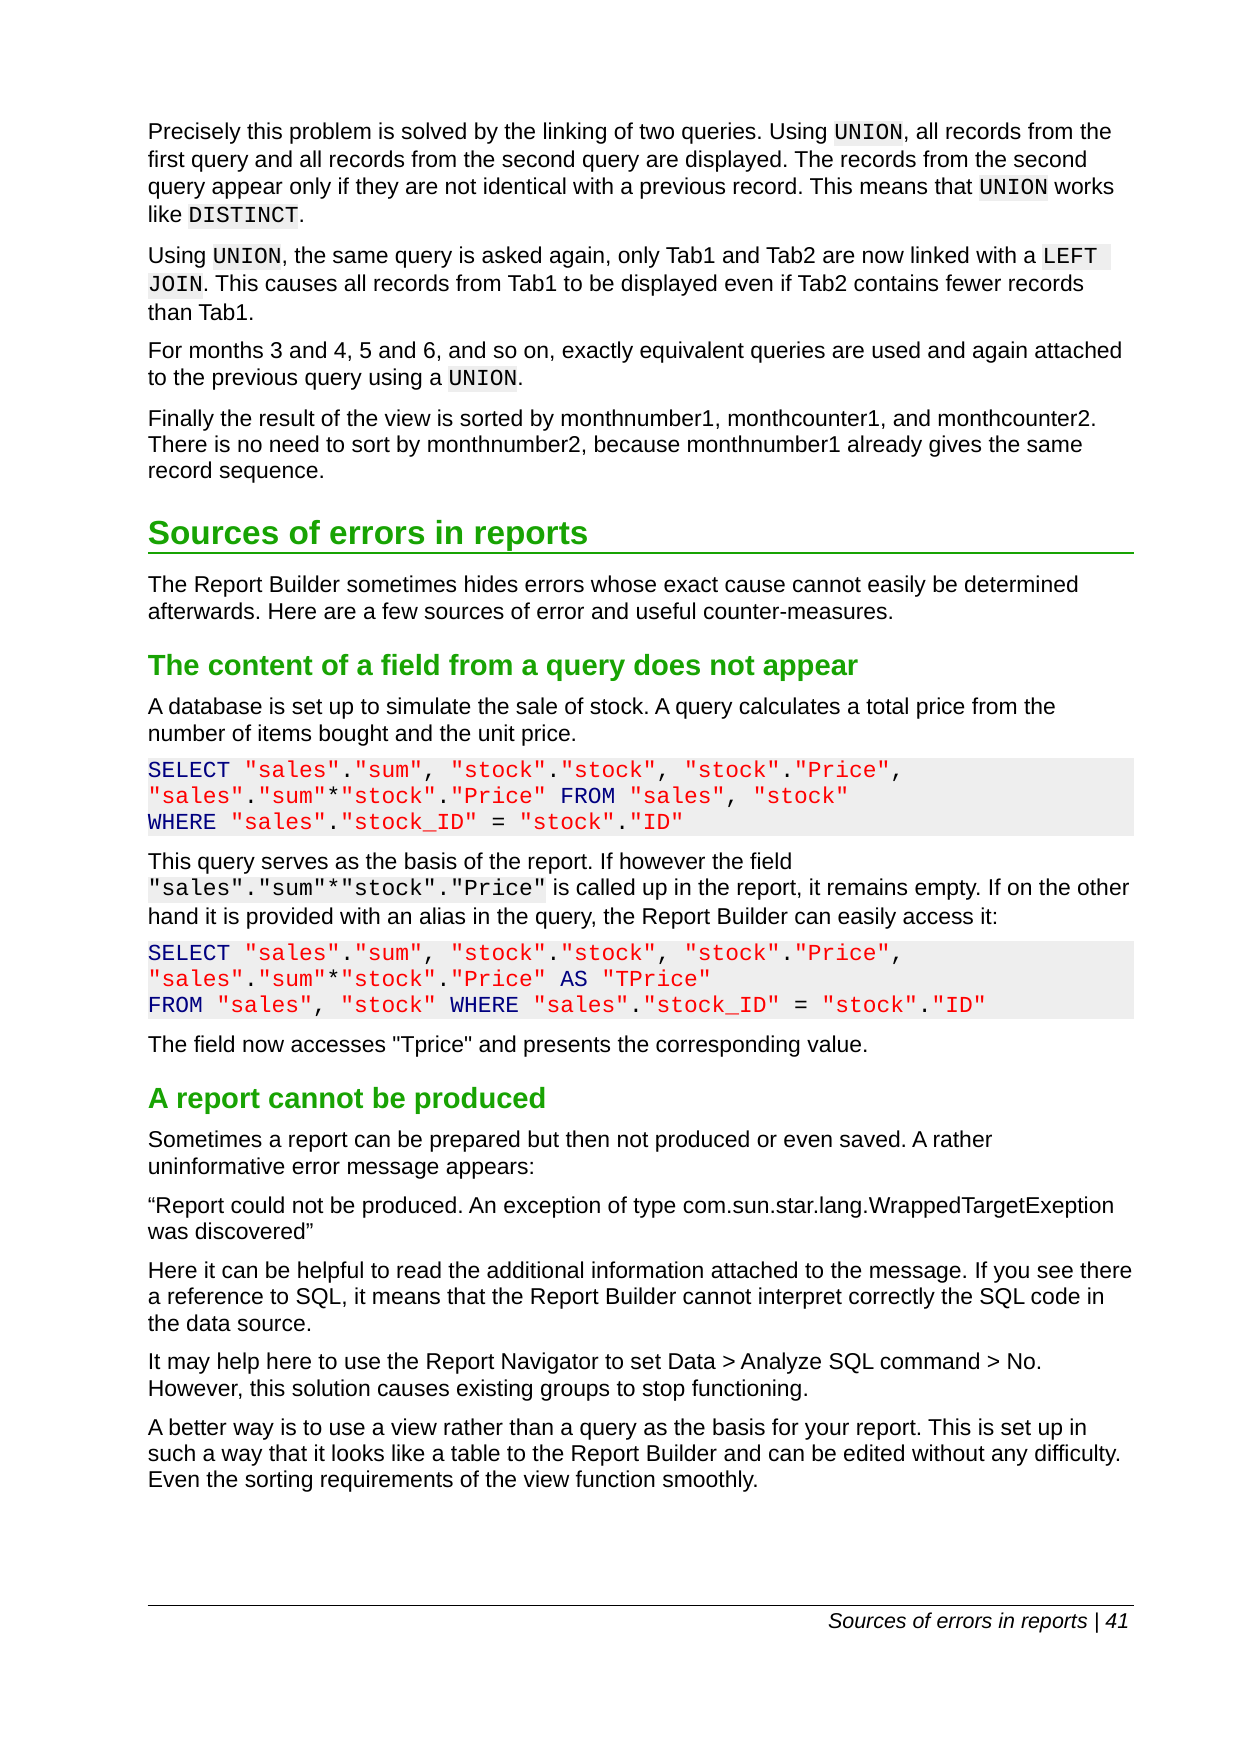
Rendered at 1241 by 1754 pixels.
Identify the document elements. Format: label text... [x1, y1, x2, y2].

subtitle Sources of errors in reports [148, 513, 1134, 552]
text For months 3 and 4, 5 and 6, and so on, exactly equivalent queries are used and again attached to the previous query using a UNION. [148, 337, 1134, 392]
text This query serves as the basis of the report. If however the field "sales"."sum"*"stock"."Price" is called up in the report, it remains empty. If on the other hand it is provided with an alias in the query, the Report Builder can easily access it: [148, 848, 1134, 929]
text Here it can be helpful to read the additional information attached to the message. If you see there a reference to SQL, it means that the Report Builder cannot interpret correctly the SQL code in the data source. [148, 1257, 1134, 1336]
subtitle The content of a field from a query does not appear [148, 648, 1134, 681]
text “Report could not be produced. An exception of type com.sun.star.lang.WrappedTargetExeption was discovered” [148, 1192, 1134, 1244]
text SELECT "sales"."sum", "stock"."stock", "stock"."Price", "sales"."sum"*"stock"."Price" AS "TPrice" FROM "sales", "stock" WHERE "sales"."stock_ID" = "stock"."ID" [148, 941, 1134, 1019]
text Using UNION, the same query is asked again, only Tab1 and Tab2 are now linked with a LEFT JOIN. This causes all records from Tab1 to be displayed even if Tab2 contains fewer records than Tab1. [148, 242, 1134, 325]
text A database is set up to simulate the sale of stock. A query calculates a total price from the number of items bought and the unit price. [148, 693, 1134, 746]
text The Report Builder sometimes hides errors whose exact cause cannot easily be determined afterwards. Here are a few sources of error and useful counter-measures. [148, 571, 1134, 624]
text SELECT "sales"."sum", "stock"."stock", "stock"."Price", "sales"."sum"*"stock"."Price" FROM "sales", "stock" WHERE "sales"."stock_ID" = "stock"."ID" [148, 758, 1134, 836]
text Finally the result of the view is sorted by monthnumber1, monthcounter1, and monthcounter2. There is no need to sort by monthnumber2, because monthnumber1 already gives the same record sequence. [148, 405, 1134, 484]
subtitle A report cannot be produced [148, 1081, 1134, 1114]
text The field now accesses "Tprice" and presents the corresponding value. [148, 1031, 1134, 1057]
text Precisely this problem is solved by the linking of two queries. Using UNION, all records from the first query and all records from the second query are displayed. The records from the second query appear only if they are not identical with a previous record. This means that UNION works like DISTINCT. [148, 118, 1134, 229]
text It may help here to use the Report Navigator to set Data > Analyze SQL command > No. However, this solution causes existing groups to stop functioning. [148, 1348, 1134, 1401]
text Sometimes a report can be prepared but then not produced or even saved. A rather uninformative error message appears: [148, 1126, 1134, 1179]
text A better way is to use a view rather than a query as the basis for your report. This is set up in such a way that it looks like a table to the Report Builder and can be edited without any difficulty. Even the sorting requirements of the view function smoothly. [148, 1413, 1134, 1493]
